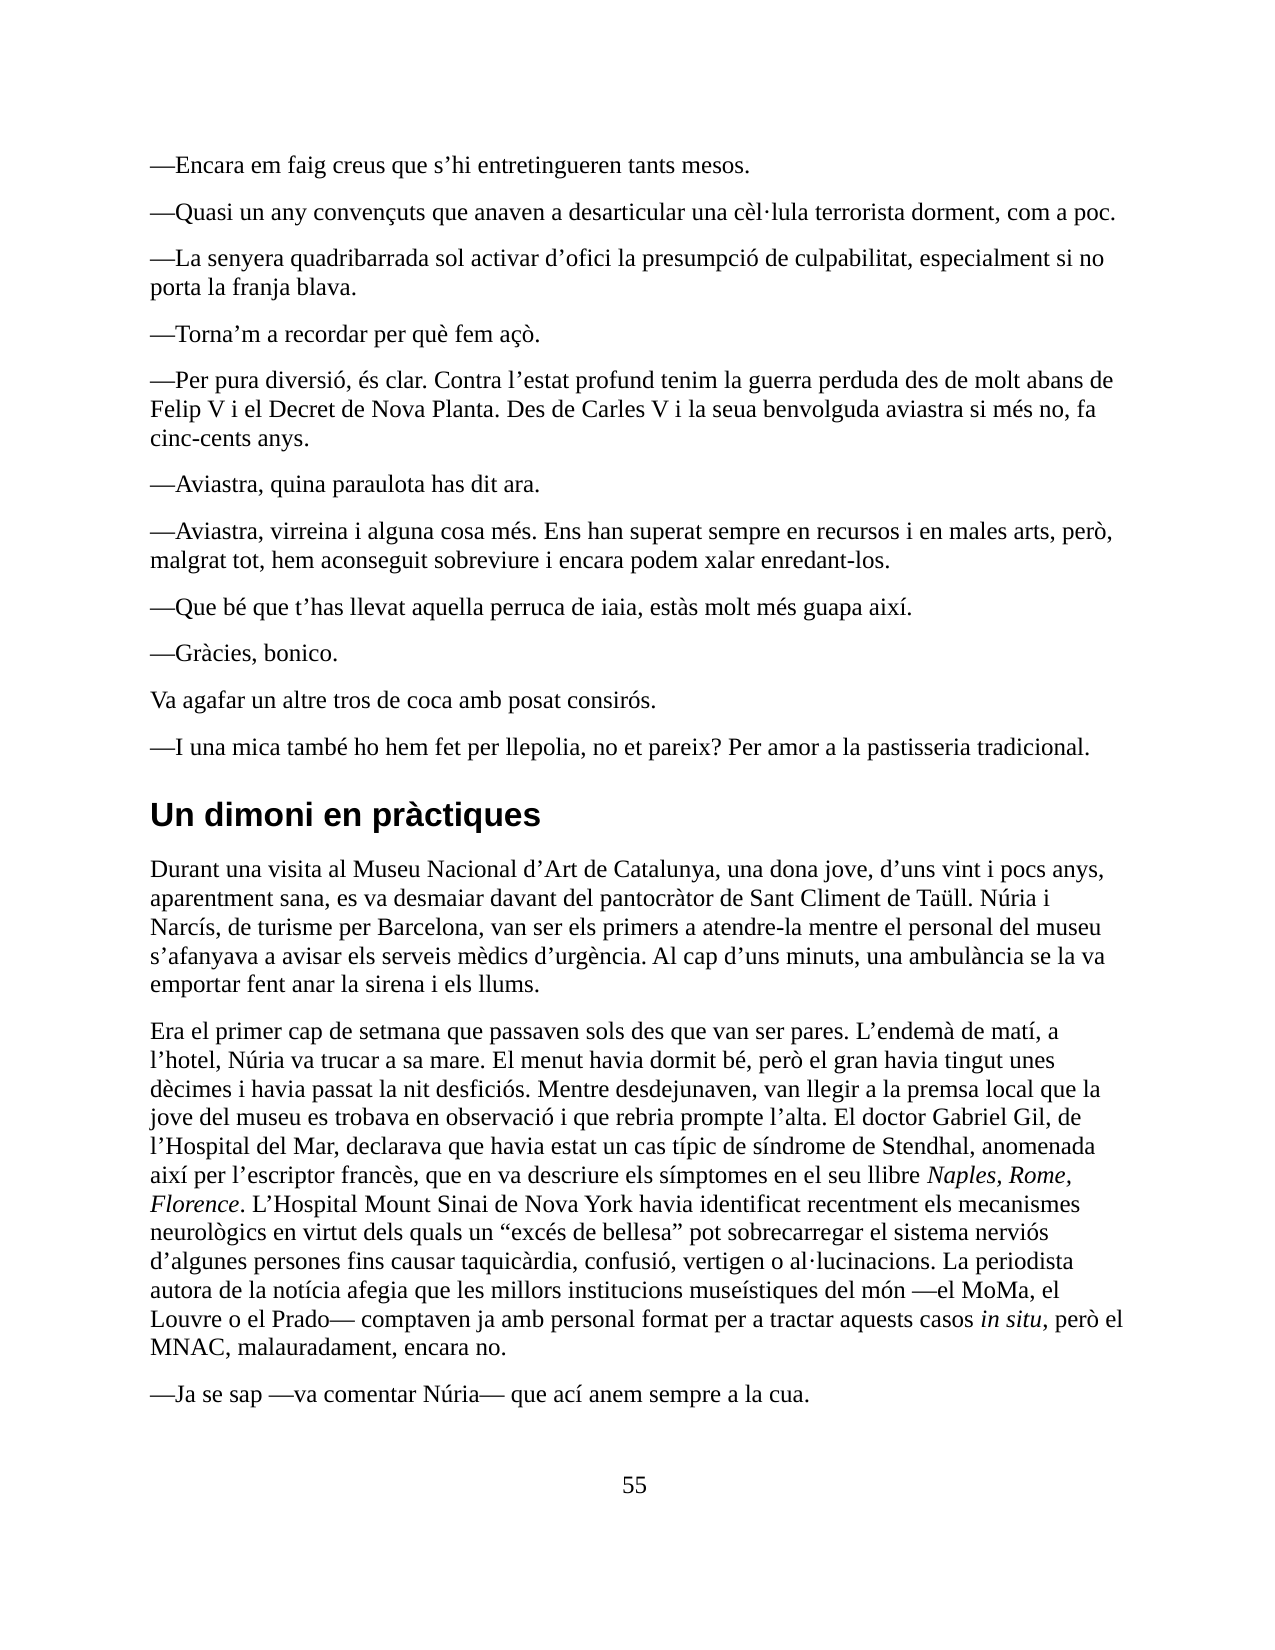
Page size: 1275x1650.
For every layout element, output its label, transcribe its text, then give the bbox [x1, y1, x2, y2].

text Durant una visita al Museu Nacional d’Art de Catalunya, una dona jove, d’uns vint i pocs anys, aparentment sana, es va desmaiar davant del pantocràtor de Sant Climent de Taüll. Núria i Narcís, de turisme per Barcelona, van ser els primers a atendre-la mentre el personal del museu s’afanyava a avisar els serveis mèdics d’urgència. Al cap d’uns minuts, una ambulància se la va emportar fent anar la sirena i els llums. [150, 854, 1125, 998]
text —Encara em faig creus que s’hi entretingueren tants mesos. [150, 150, 1125, 179]
text —Que bé que t’has llevat aquella perruca de iaia, estàs molt més guapa així. [150, 592, 1125, 620]
subtitle Un dimoni en pràctiques [150, 794, 1125, 833]
text —Ja se sap —va comentar Núria— que ací anem sempre a la cua. [150, 1379, 1125, 1408]
text —Aviastra, quina paraulota has dit ara. [150, 469, 1125, 498]
text —Gràcies, bonico. [150, 638, 1125, 667]
text —Torna’m a recordar per què fem açò. [150, 319, 1125, 347]
text Va agafar un altre tros de coca amb posat consirós. [150, 685, 1125, 714]
text Era el primer cap de setmana que passaven sols des que van ser pares. L’endemà de matí, a l’hotel, Núria va trucar a sa mare. El menut havia dormit bé, però el gran havia tingut unes dècimes i havia passat la nit desficiós. Mentre desdejunaven, van llegir a la premsa local que la jove del museu es trobava en observació i que rebria prompte l’alta. El doctor Gabriel Gil, de l’Hospital del Mar, declarava que havia estat un cas típic de síndrome de Stendhal, anomenada així per l’escriptor francès, que en va descriure els símptomes en el seu llibre Naples, Rome, Florence. L’Hospital Mount Sinai de Nova York havia identificat recentment els mecanismes neurològics en virtut dels quals un “excés de bellesa” pot sobrecarregar el sistema nerviós d’algunes persones fins causar taquicàrdia, confusió, vertigen o al·lucinacions. La periodista autora de la notícia afegia que les millors institucions museístiques del món —el MoMa, el Louvre o el Prado— comptaven ja amb personal format per a tractar aquests casos in situ, però el MNAC, malauradament, encara no. [150, 1016, 1125, 1361]
text —I una mica també ho hem fet per llepolia, no et pareix? Per amor a la pastisseria tradicional. [150, 732, 1125, 760]
text —La senyera quadribarrada sol activar d’ofici la presumpció de culpabilitat, especialment si no porta la franja blava. [150, 243, 1125, 301]
text —Aviastra, virreina i alguna cosa més. Ens han superat sempre en recursos i en males arts, però, malgrat tot, hem aconseguit sobreviure i encara podem xalar enredant-los. [150, 516, 1125, 574]
text —Quasi un any convençuts que anaven a desarticular una cèl·lula terrorista dorment, com a poc. [150, 197, 1125, 225]
text —Per pura diversió, és clar. Contra l’estat profund tenim la guerra perduda des de molt abans de Felip V i el Decret de Nova Planta. Des de Carles V i la seua benvolguda aviastra si més no, fa cinc-cents anys. [150, 365, 1125, 452]
